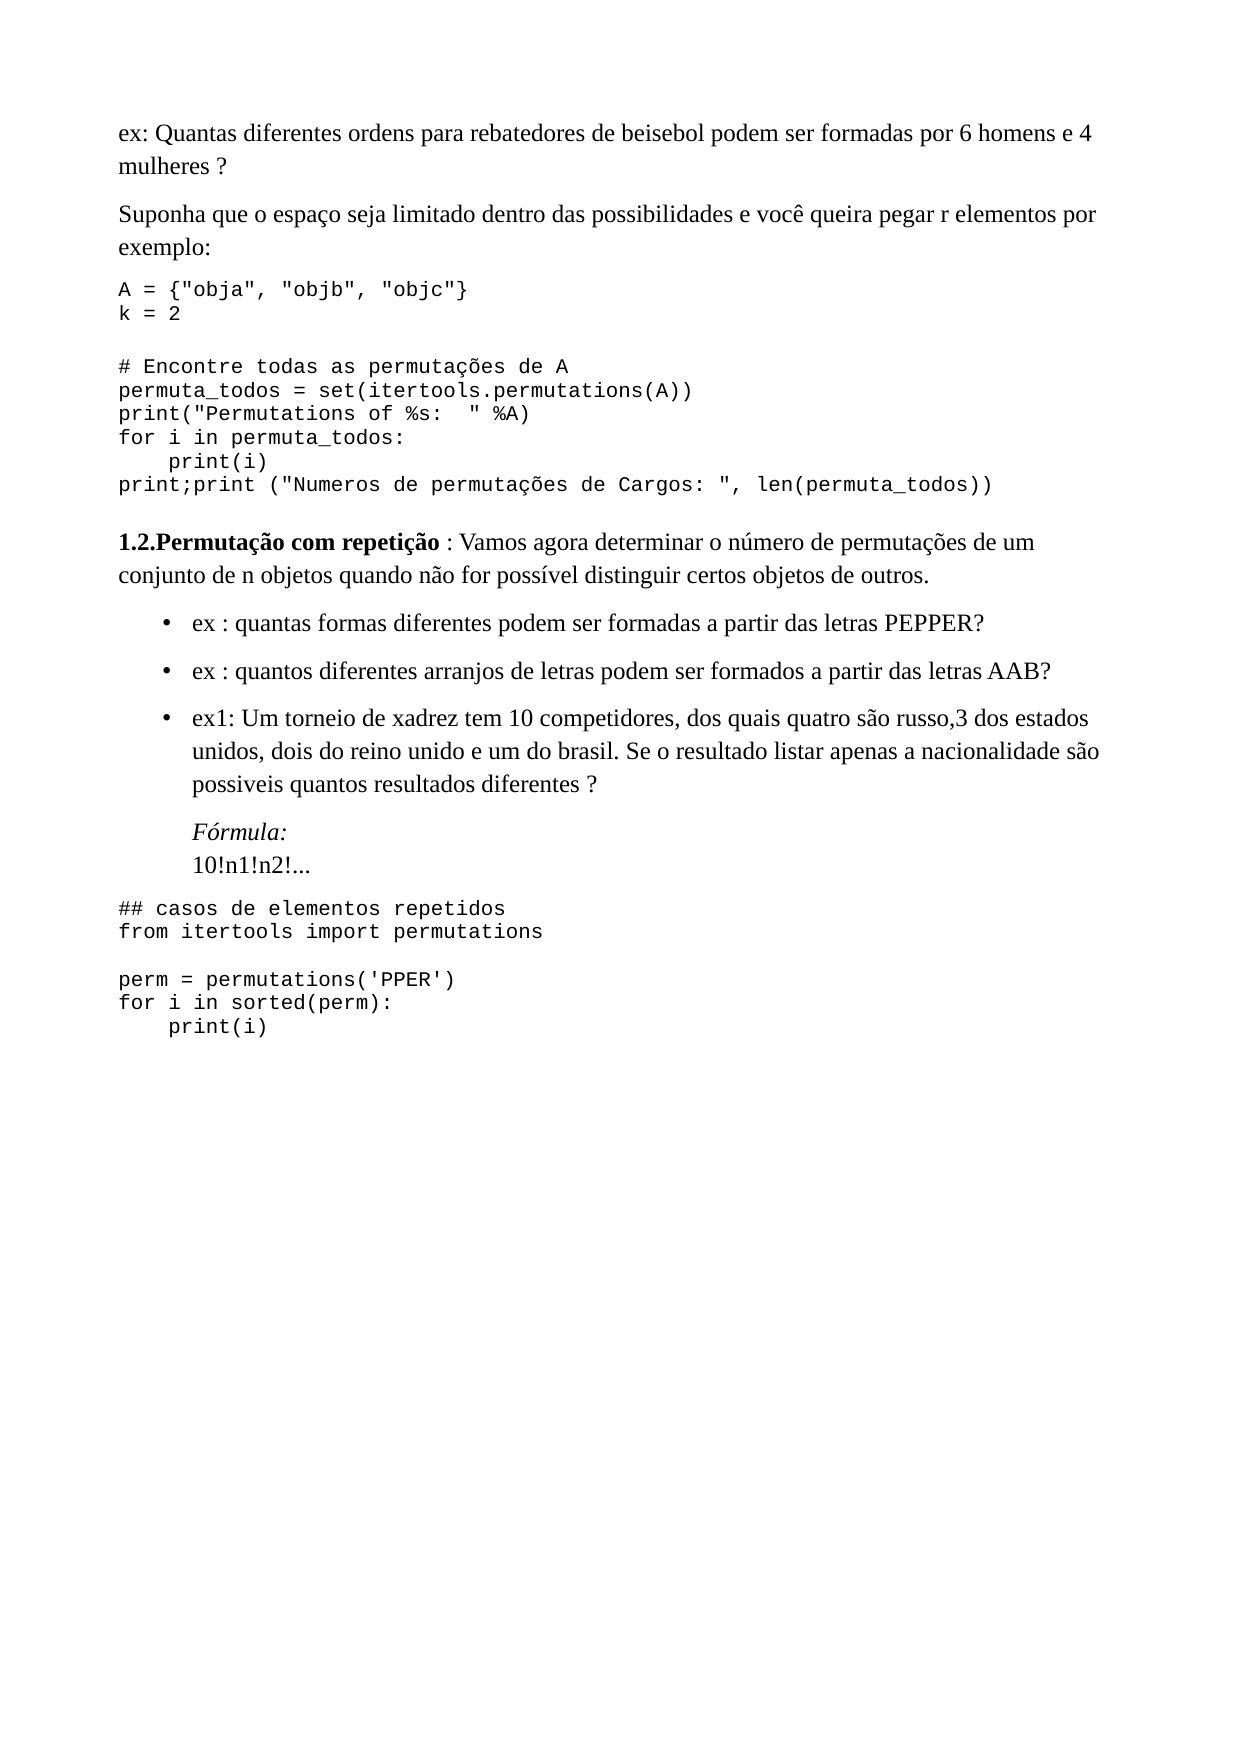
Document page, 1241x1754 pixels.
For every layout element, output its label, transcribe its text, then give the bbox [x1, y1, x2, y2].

list ex1: Um torneio de xadrez tem 10 competidores, dos quais quatro são russo,3 dos estados unidos, dois do reino unido e um do brasil. Se o resultado listar apenas a nacionalidade são possiveis quantos resultados diferentes ? [162, 703, 1122, 798]
list 10!n1!n2!... [162, 850, 1122, 879]
list Fórmula: [162, 817, 1122, 846]
text A = {"obja", "objb", "objc"} [118, 279, 1122, 303]
list ex : quantos diferentes arranjos de letras podem ser formados a partir das letras AAB? [162, 656, 1122, 684]
text perm = permutations('PPER') [118, 968, 1122, 992]
list ex : quantas formas diferentes podem ser formadas a partir das letras PEPPER? [162, 608, 1122, 637]
text permuta_todos = set(itertools.permutations(A)) [118, 380, 1122, 403]
text print(i) [118, 451, 1122, 474]
text # Encontre todas as permutações de A [118, 356, 1122, 380]
text for i in sorted(perm): [118, 992, 1122, 1016]
text Suponha que o espaço seja limitado dentro das possibilidades e você queira pegar r elementos por exemplo: [118, 199, 1122, 261]
text k = 2 [118, 303, 1122, 327]
text from itertools import permutations [118, 921, 1122, 945]
text print("Permutations of %s: " %A) [118, 403, 1122, 427]
text print(i) [118, 1016, 1122, 1039]
text ex: Quantas diferentes ordens para rebatedores de beisebol podem ser formadas por 6 homens e 4 mulheres ? [118, 118, 1122, 180]
text print;print ("Numeros de permutações de Cargos: ", len(permuta_todos)) [118, 474, 1122, 498]
text ## casos de elementos repetidos [118, 898, 1122, 921]
text for i in permuta_todos: [118, 427, 1122, 451]
text 1.2.Permutação com repetição : Vamos agora determinar o número de permutações de um conjunto de n objetos quando não for possível distinguir certos objetos de outros. [118, 527, 1122, 589]
